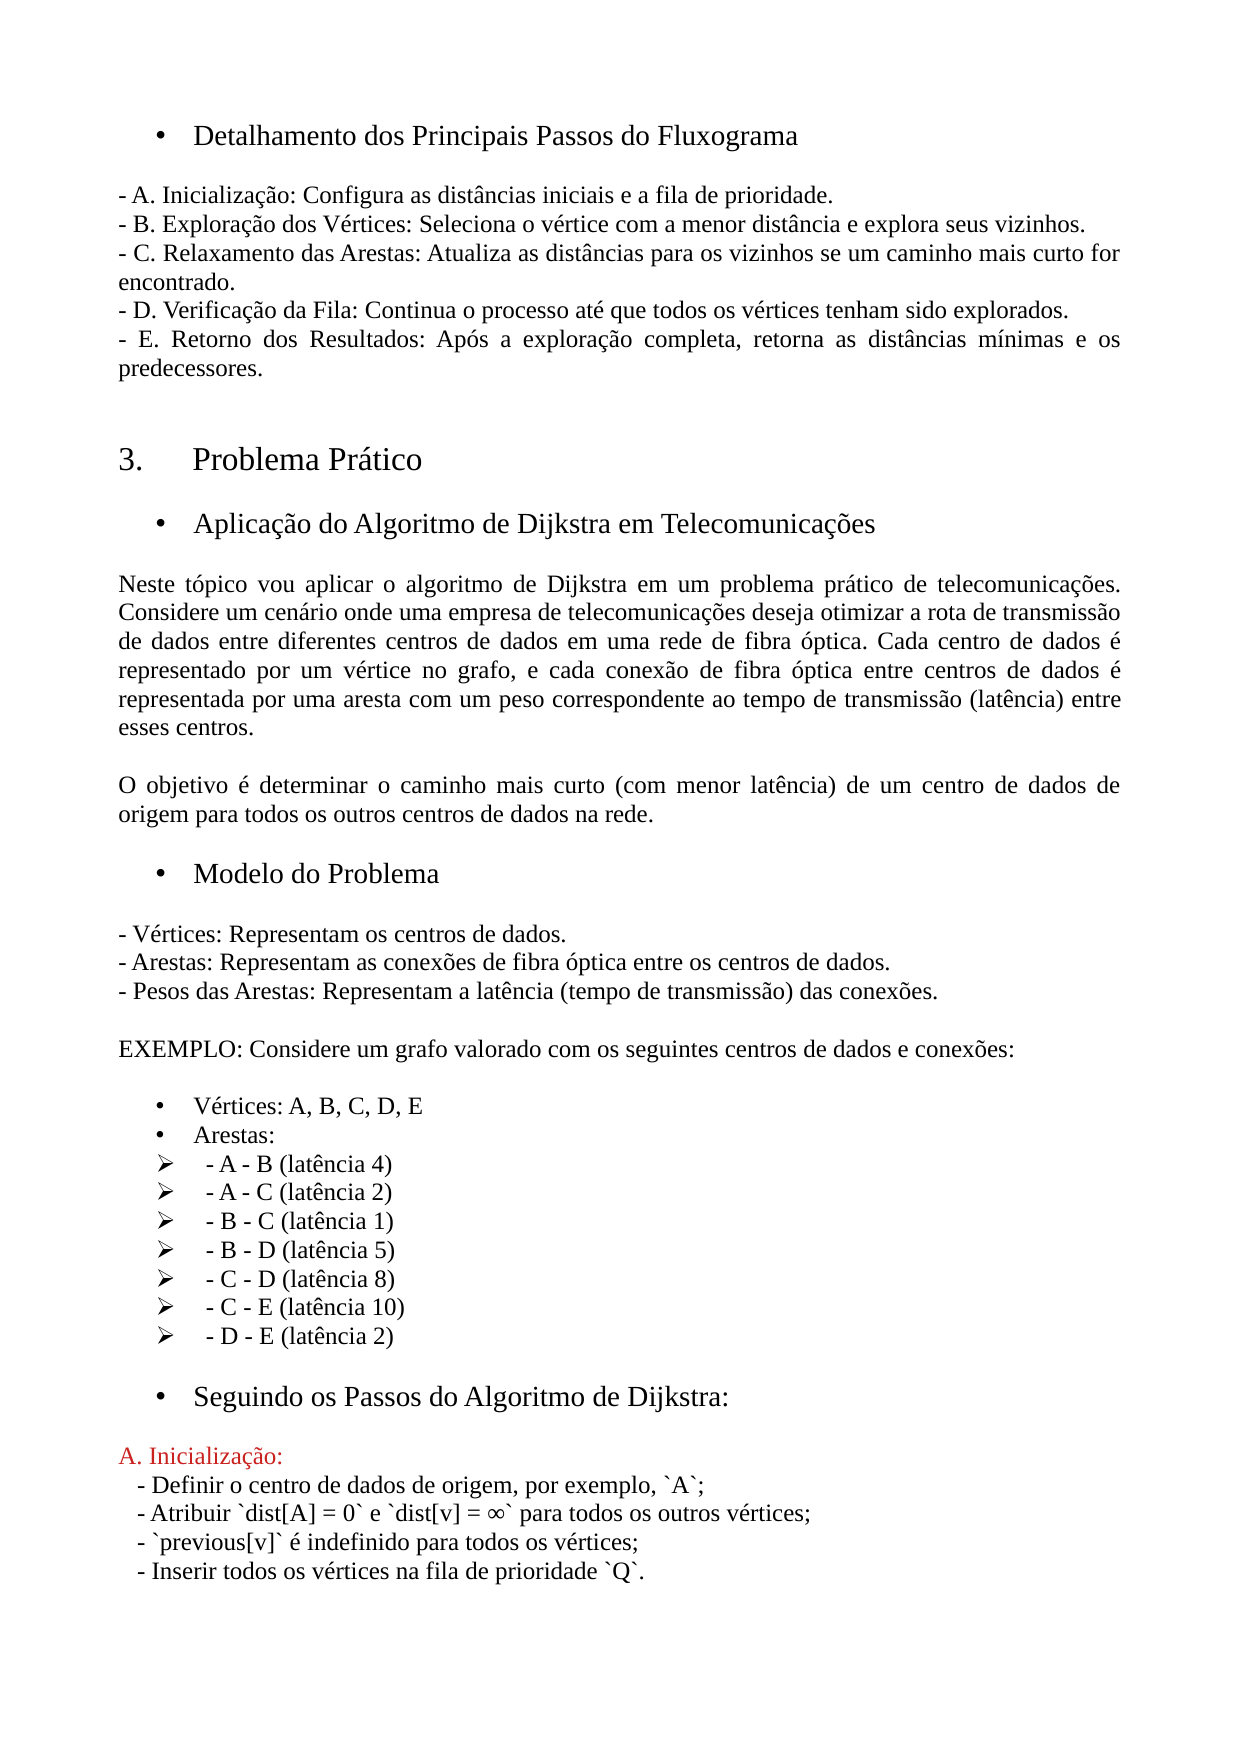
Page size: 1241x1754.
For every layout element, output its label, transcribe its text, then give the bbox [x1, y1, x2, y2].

list - B - C (latência 1) [156, 1206, 1122, 1235]
list Aplicação do Algoritmo de Dijkstra em Telecomunicações [156, 506, 1122, 540]
text - A. Inicialização: Configura as distâncias iniciais e a fila de prioridade. [118, 181, 1122, 209]
list - B - D (latência 5) [156, 1235, 1122, 1264]
text - B. Exploração dos Vértices: Seleciona o vértice com a menor distância e explora seus vizinhos. [118, 209, 1122, 238]
text - `previous[v]` é indefinido para todos os vértices; [118, 1527, 1122, 1556]
list - C - E (latência 10) [156, 1292, 1122, 1321]
list Detalhamento dos Principais Passos do Fluxograma [156, 118, 1122, 152]
list - A - C (latência 2) [156, 1177, 1122, 1206]
text - Atribuir `dist[A] = 0` e `dist[v] = ∞` para todos os outros vértices; [118, 1498, 1122, 1527]
text EXEMPLO: Considere um grafo valorado com os seguintes centros de dados e conexões: [118, 1034, 1122, 1062]
list Seguindo os Passos do Algoritmo de Dijkstra: [156, 1379, 1122, 1412]
text A. Inicialização: [118, 1441, 1122, 1470]
text - Arestas: Representam as conexões de fibra óptica entre os centros de dados. [118, 947, 1122, 976]
text - D. Verificação da Fila: Continua o processo até que todos os vértices tenham sido explorados. [118, 296, 1122, 324]
text - Inserir todos os vértices na fila de prioridade `Q`. [118, 1556, 1122, 1585]
list - D - E (latência 2) [156, 1321, 1122, 1350]
list Arestas: [156, 1120, 1122, 1149]
text O objetivo é determinar o caminho mais curto (com menor latência) de um centro de dados de origem para todos os outros centros de dados na rede. [118, 770, 1122, 827]
list - A - B (latência 4) [156, 1149, 1122, 1177]
text Neste tópico vou aplicar o algoritmo de Dijkstra em um problema prático de telecomunicações. Considere um cenário onde uma empresa de telecomunicações deseja otimizar a rota de transmissão de dados entre diferentes centros de dados em uma rede de fibra óptica. Cada centro de dados é representado por um vértice no grafo, e cada conexão de fibra óptica entre centros de dados é representada por uma aresta com um peso correspondente ao tempo de transmissão (latência) entre esses centros. [118, 569, 1122, 741]
list Modelo do Problema [156, 856, 1122, 890]
text - Definir o centro de dados de origem, por exemplo, `A`; [118, 1470, 1122, 1498]
text - Pesos das Arestas: Representam a latência (tempo de transmissão) das conexões. [118, 976, 1122, 1005]
text - E. Retorno dos Resultados: Após a exploração completa, retorna as distâncias mínimas e os predecessores. [118, 324, 1122, 382]
text 3. Problema Prático [118, 439, 1122, 478]
list - C - D (latência 8) [156, 1264, 1122, 1292]
text - C. Relaxamento das Arestas: Atualiza as distâncias para os vizinhos se um caminho mais curto for encontrado. [118, 238, 1122, 296]
list Vértices: A, B, C, D, E [156, 1091, 1122, 1120]
text - Vértices: Representam os centros de dados. [118, 919, 1122, 947]
